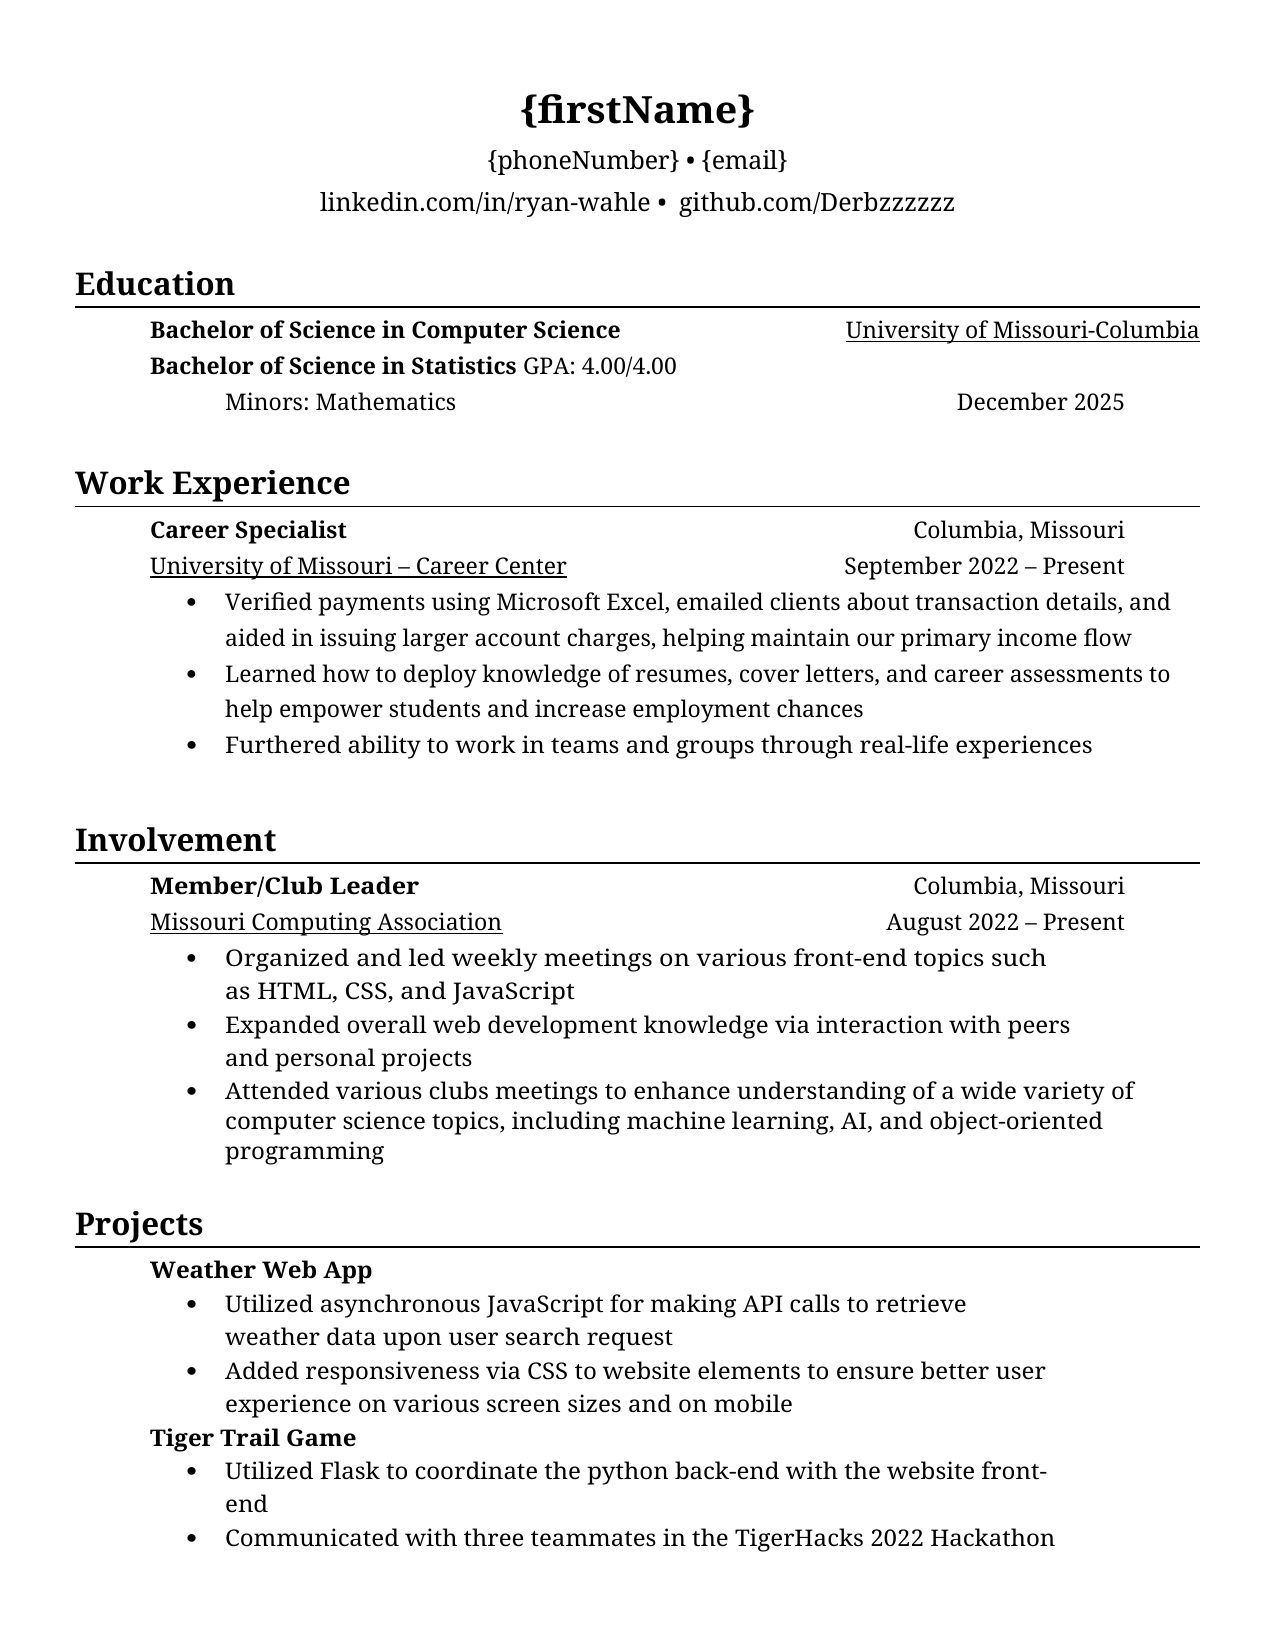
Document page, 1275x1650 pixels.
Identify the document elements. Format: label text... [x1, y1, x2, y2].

text Bachelor of Science in Statistics GPA: 4.00/4.00 [75, 350, 1200, 381]
text Work Experience [75, 461, 1200, 506]
list Verified payments using Microsoft Excel, emailed clients about transaction details, and aided in issuing larger account charges, helping maintain our primary income flow [187, 586, 1200, 653]
text Education [75, 262, 1200, 306]
list Organized and led weekly meetings on various front-end topics such as HTML, CSS, and JavaScript [187, 942, 1066, 1006]
list Expanded overall web development knowledge via interaction with peers and personal projects [187, 1009, 1084, 1073]
list Communicated with three teammates in the TigerHacks 2022 Hackathon [187, 1522, 1066, 1553]
text {phoneNumber} • {email} [75, 143, 1200, 177]
text Minors: Mathematics December 2025 [75, 386, 1200, 417]
text Tiger Trail Game [75, 1421, 1066, 1453]
list Furthered ability to work in teams and groups through real-life experiences [187, 729, 1200, 761]
list Added responsiveness via CSS to website elements to ensure better user experience on various screen sizes and on mobile [187, 1354, 1066, 1419]
text Bachelor of Science in Computer Science University of Missouri-Columbia [75, 314, 1200, 345]
text linkedin.com/in/ryan-wahle • github.com/Derbzzzzzz [75, 185, 1200, 219]
text Projects [75, 1202, 1200, 1246]
text Missouri Computing Association August 2022 – Present [75, 906, 1200, 937]
list Utilized Flask to coordinate the python back-end with the website front-end [187, 1455, 1066, 1519]
text University of Missouri – Career Center September 2022 – Present [75, 550, 1200, 581]
text {firstName} [75, 83, 1200, 134]
list Learned how to deploy knowledge of resumes, cover letters, and career assessments to help empower students and increase employment chances [187, 657, 1200, 725]
text Weather Web App [75, 1254, 1066, 1286]
text Career Specialist Columbia, Missouri [75, 514, 1200, 545]
list Utilized asynchronous JavaScript for making API calls to retrieve weather data upon user search request [187, 1288, 1066, 1352]
text Member/Club Leader Columbia, Missouri [75, 870, 1200, 901]
list Attended various clubs meetings to enhance understanding of a wide variety of computer science topics, including machine learning, AI, and object-oriented programming [187, 1075, 1200, 1166]
text Involvement [75, 817, 1200, 862]
